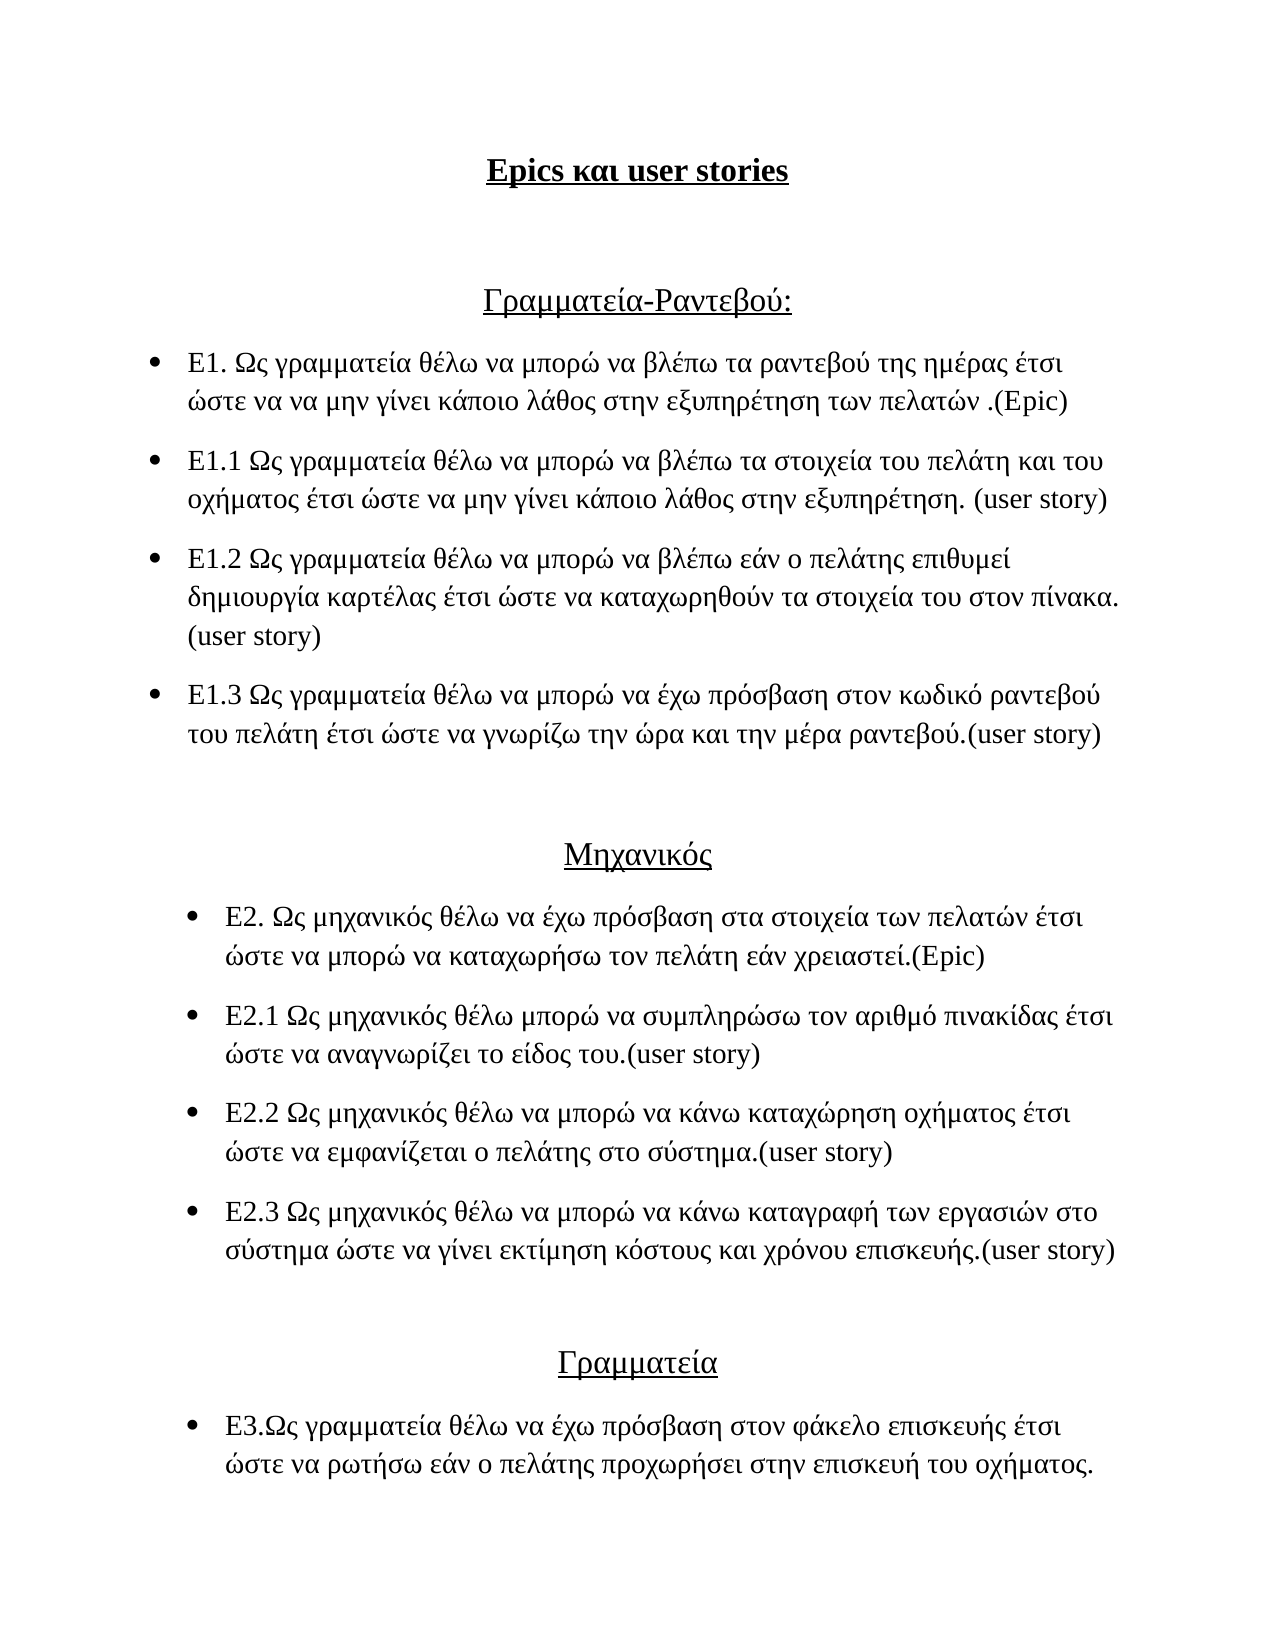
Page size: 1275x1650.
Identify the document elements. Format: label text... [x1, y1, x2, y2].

text Μηχανικός [150, 835, 1125, 873]
list Ε3.Ως γραμματεία θέλω να έχω πρόσβαση στον φάκελο επισκευής έτσι ώστε να ρωτήσω εάν ο πελάτης προχωρήσει στην επισκευή του οχήματος. [187, 1408, 1125, 1480]
text Γραμματεία-Ραντεβού: [150, 280, 1125, 318]
list E2.2 Ως μηχανικός θέλω να μπορώ να κάνω καταχώρηση οχήματος έτσι ώστε να εμφανίζεται ο πελάτης στο σύστημα.(user story) [187, 1096, 1125, 1168]
text Γραμματεία [150, 1343, 1125, 1381]
list Ε2.3 Ως μηχανικός θέλω να μπορώ να κάνω καταγραφή των εργασιών στο σύστημα ώστε να γίνει εκτίμηση κόστους και χρόνου επισκευής.(user story) [187, 1194, 1125, 1266]
list Ε1.1 Ως γραμματεία θέλω να μπορώ να βλέπω τα στοιχεία του πελάτη και του οχήματος έτσι ώστε να μην γίνει κάποιο λάθος στην εξυπηρέτηση. (user story) [150, 443, 1125, 515]
text Epics και user stories [150, 150, 1125, 188]
list Ε1.3 Ως γραμματεία θέλω να μπορώ να έχω πρόσβαση στον κωδικό ραντεβού του πελάτη έτσι ώστε να γνωρίζω την ώρα και την μέρα ραντεβού.(user story) [150, 677, 1125, 749]
list Ε2.1 Ως μηχανικός θέλω μπορώ να συμπληρώσω τον αριθμό πινακίδας έτσι ώστε να αναγνωρίζει το είδος του.(user story) [187, 998, 1125, 1070]
list E2. Ως μηχανικός θέλω να έχω πρόσβαση στα στοιχεία των πελατών έτσι ώστε να μπορώ να καταχωρήσω τον πελάτη εάν χρειαστεί.(Εpic) [187, 899, 1125, 972]
list Ε1.2 Ως γραμματεία θέλω να μπορώ να βλέπω εάν ο πελάτης επιθυμεί δημιουργία καρτέλας έτσι ώστε να καταχωρηθούν τα στοιχεία του στον πίνακα.(user story) [150, 541, 1125, 651]
list E1. Ως γραμματεία θέλω να μπορώ να βλέπω τα ραντεβού της ημέρας έτσι ώστε να να μην γίνει κάποιο λάθος στην εξυπηρέτηση των πελατών .(Εpic) [150, 345, 1125, 417]
